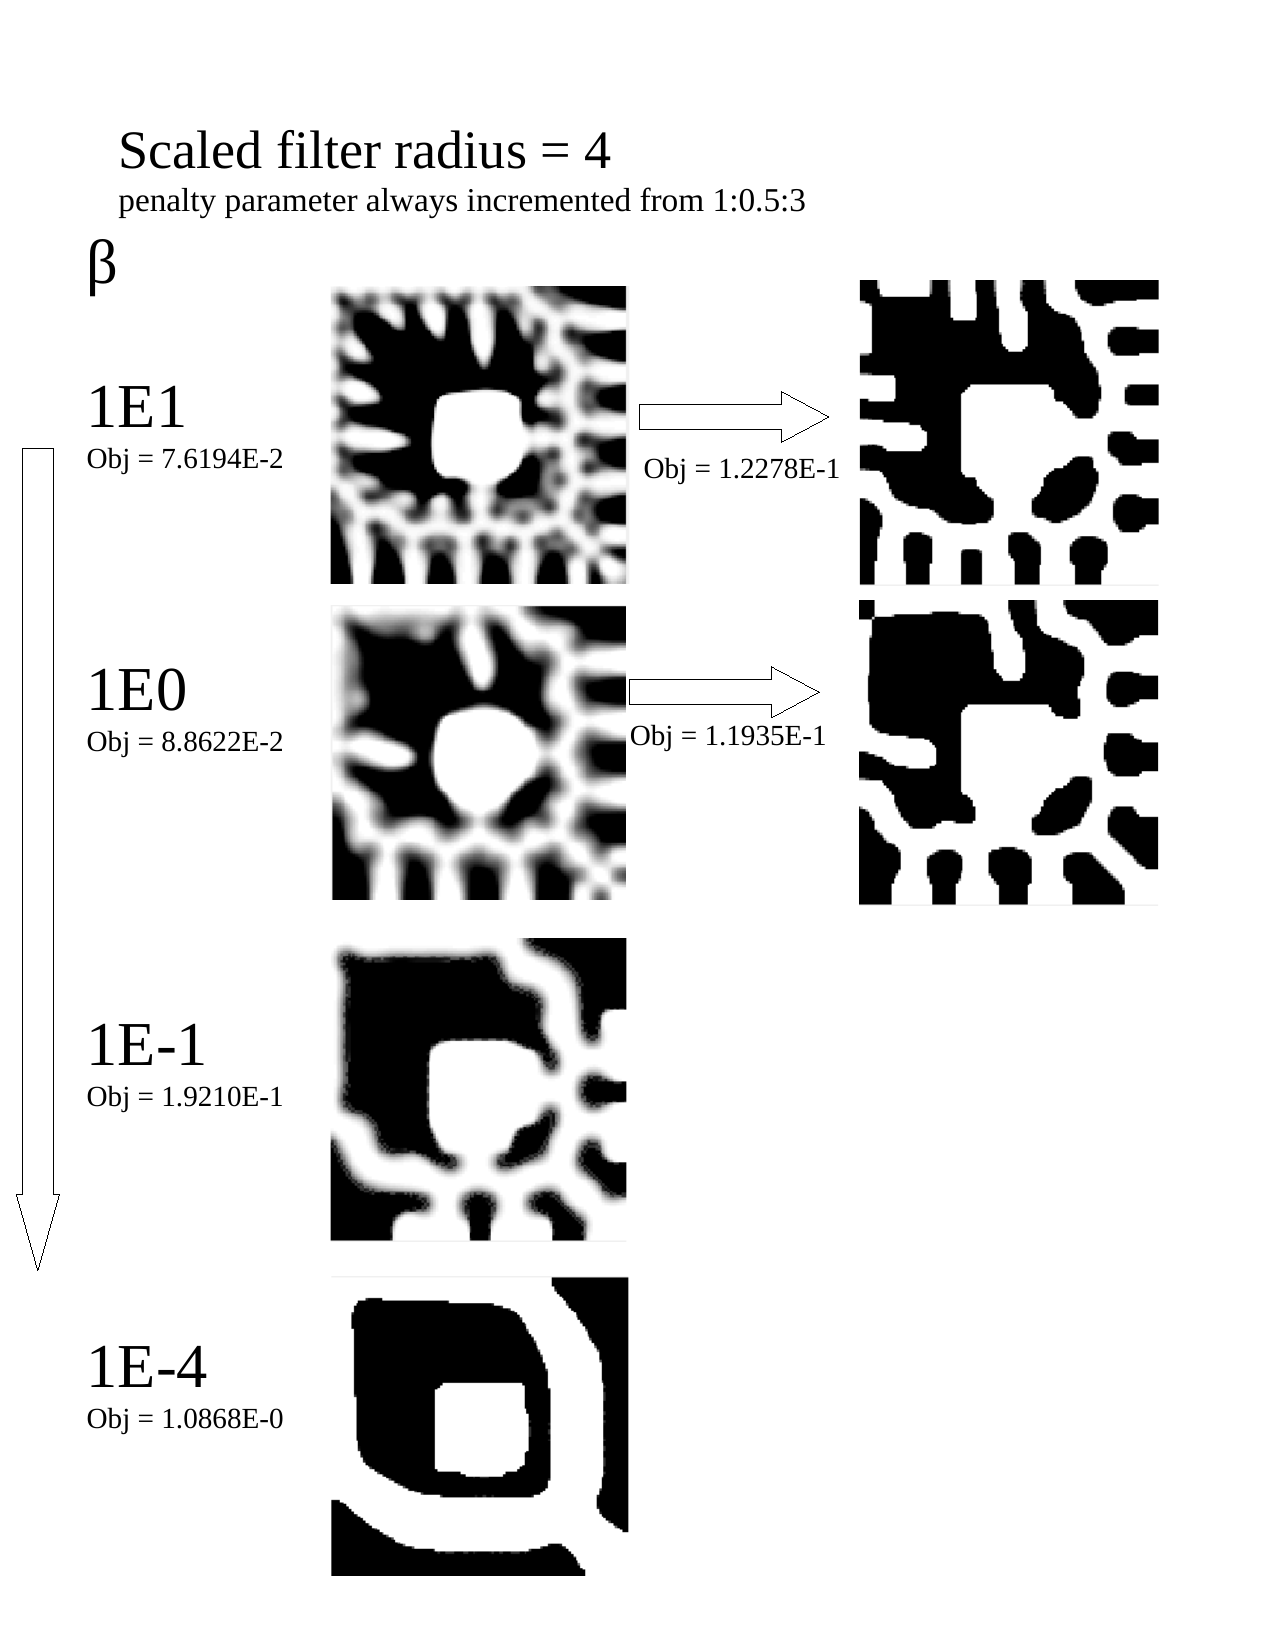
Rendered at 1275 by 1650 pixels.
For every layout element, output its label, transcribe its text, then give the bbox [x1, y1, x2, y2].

picture [330, 605, 626, 900]
picture [331, 1276, 629, 1576]
text Scaled filter radius = 4 [118, 118, 1157, 180]
text penalty parameter always incremented from 1:0.5:3 [118, 180, 1157, 219]
picture [859, 600, 1159, 906]
picture [330, 938, 627, 1242]
picture [330, 286, 630, 584]
picture [859, 280, 1159, 586]
